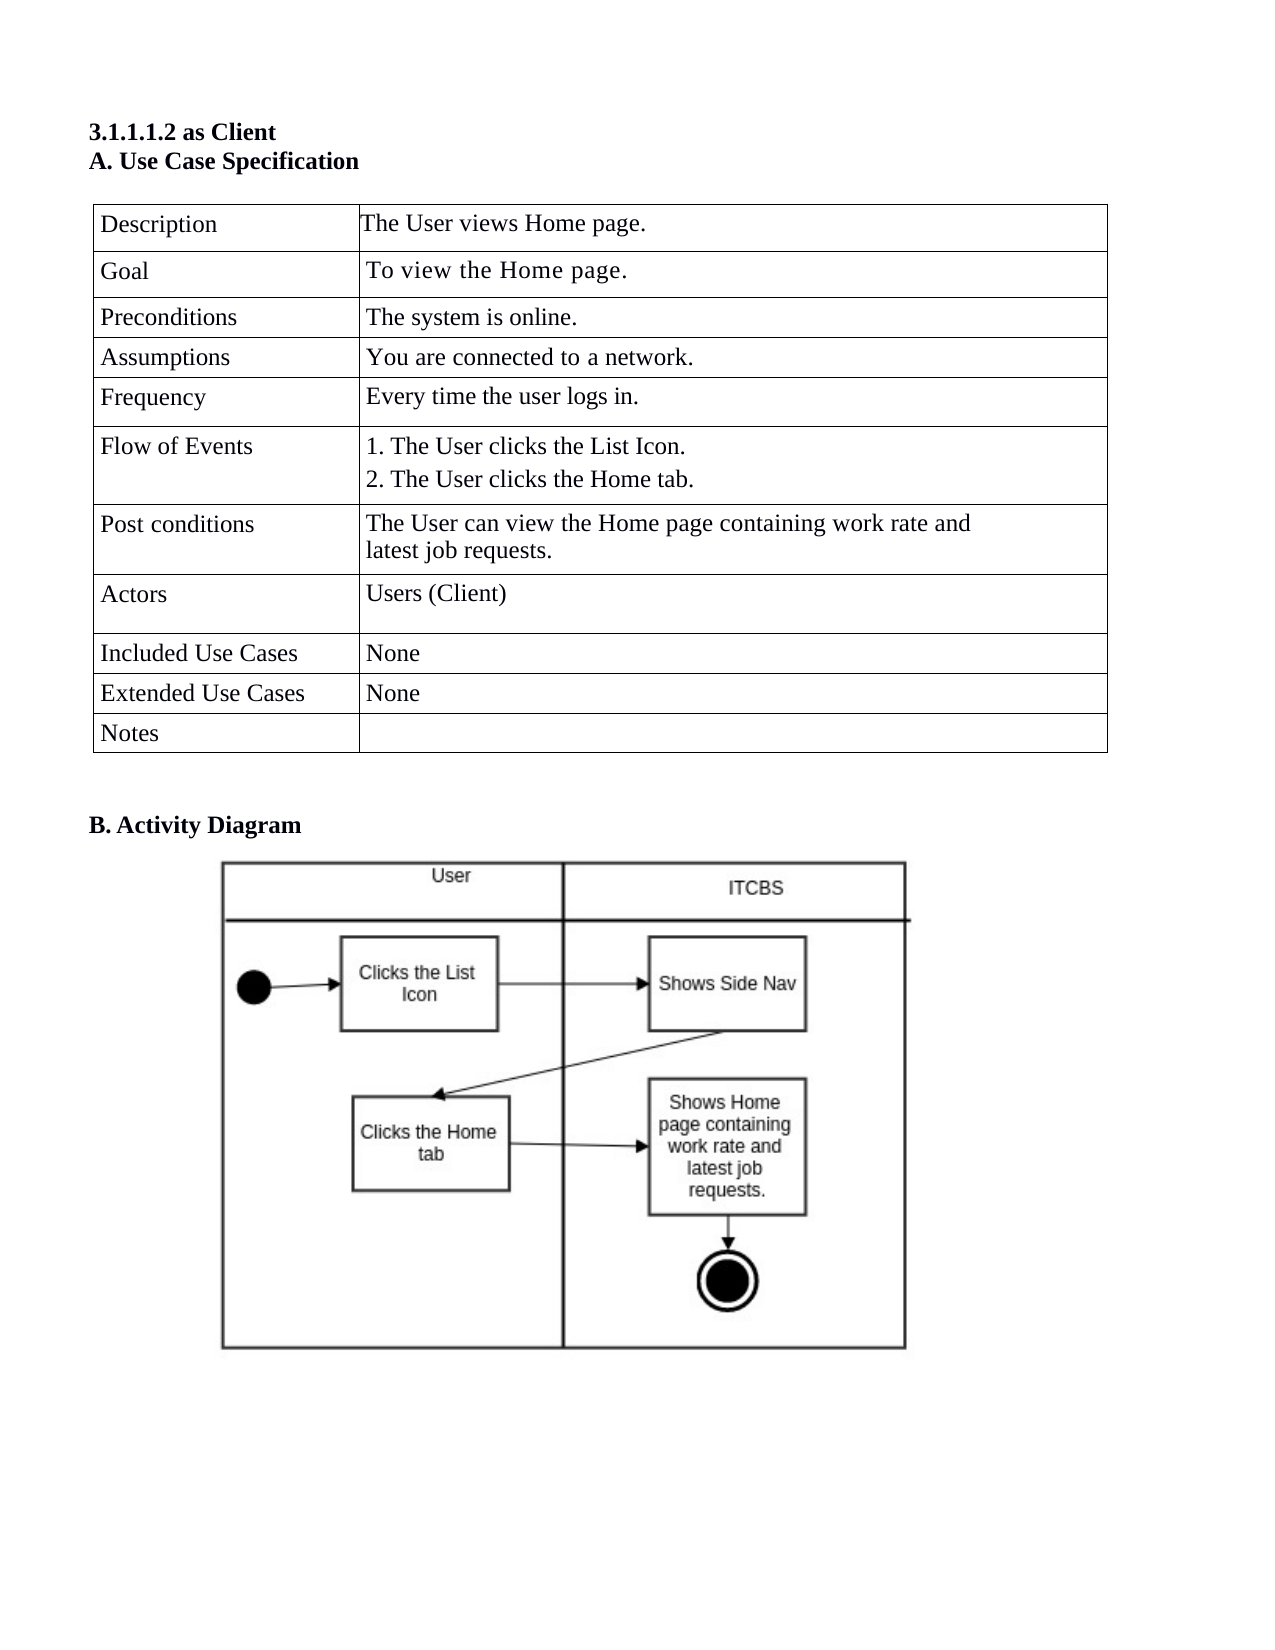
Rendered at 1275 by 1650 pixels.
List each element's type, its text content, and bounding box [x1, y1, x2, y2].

table_cell Frequency [94, 378, 359, 426]
table_cell Flow of Events [94, 427, 359, 504]
table_header Description [94, 205, 359, 251]
text B. Activity Diagram [88, 810, 1186, 839]
table_cell Preconditions [94, 298, 359, 337]
text A. Use Case Specification [88, 146, 1186, 175]
table_cell Included Use Cases [94, 634, 359, 673]
table_cell The system is online. [360, 298, 1107, 337]
table_cell Notes [94, 714, 359, 752]
table_cell Extended Use Cases [94, 674, 359, 712]
table_cell To view the Home page. [360, 252, 1107, 297]
table_cell Assumptions [94, 338, 359, 376]
table_cell The User can view the Home page containing work rate and latest job requests. [360, 505, 1107, 574]
table_cell Post conditions [94, 505, 359, 574]
table_cell [360, 714, 1107, 752]
table_header The User views Home page. [360, 205, 1107, 251]
table_cell None [360, 634, 1107, 673]
table_cell Users (Client) [360, 575, 1107, 633]
table_cell You are connected to a network. [360, 338, 1107, 376]
table_cell Goal [94, 252, 359, 297]
table_cell 1. The User clicks the List Icon. 2. The User clicks the Home tab. [360, 427, 1107, 504]
table_cell Every time the user logs in. [360, 378, 1107, 426]
table_cell None [360, 674, 1107, 712]
table_cell Actors [94, 575, 359, 633]
text 3.1.1.1.2 as Client [88, 117, 1186, 146]
picture [177, 859, 949, 1360]
